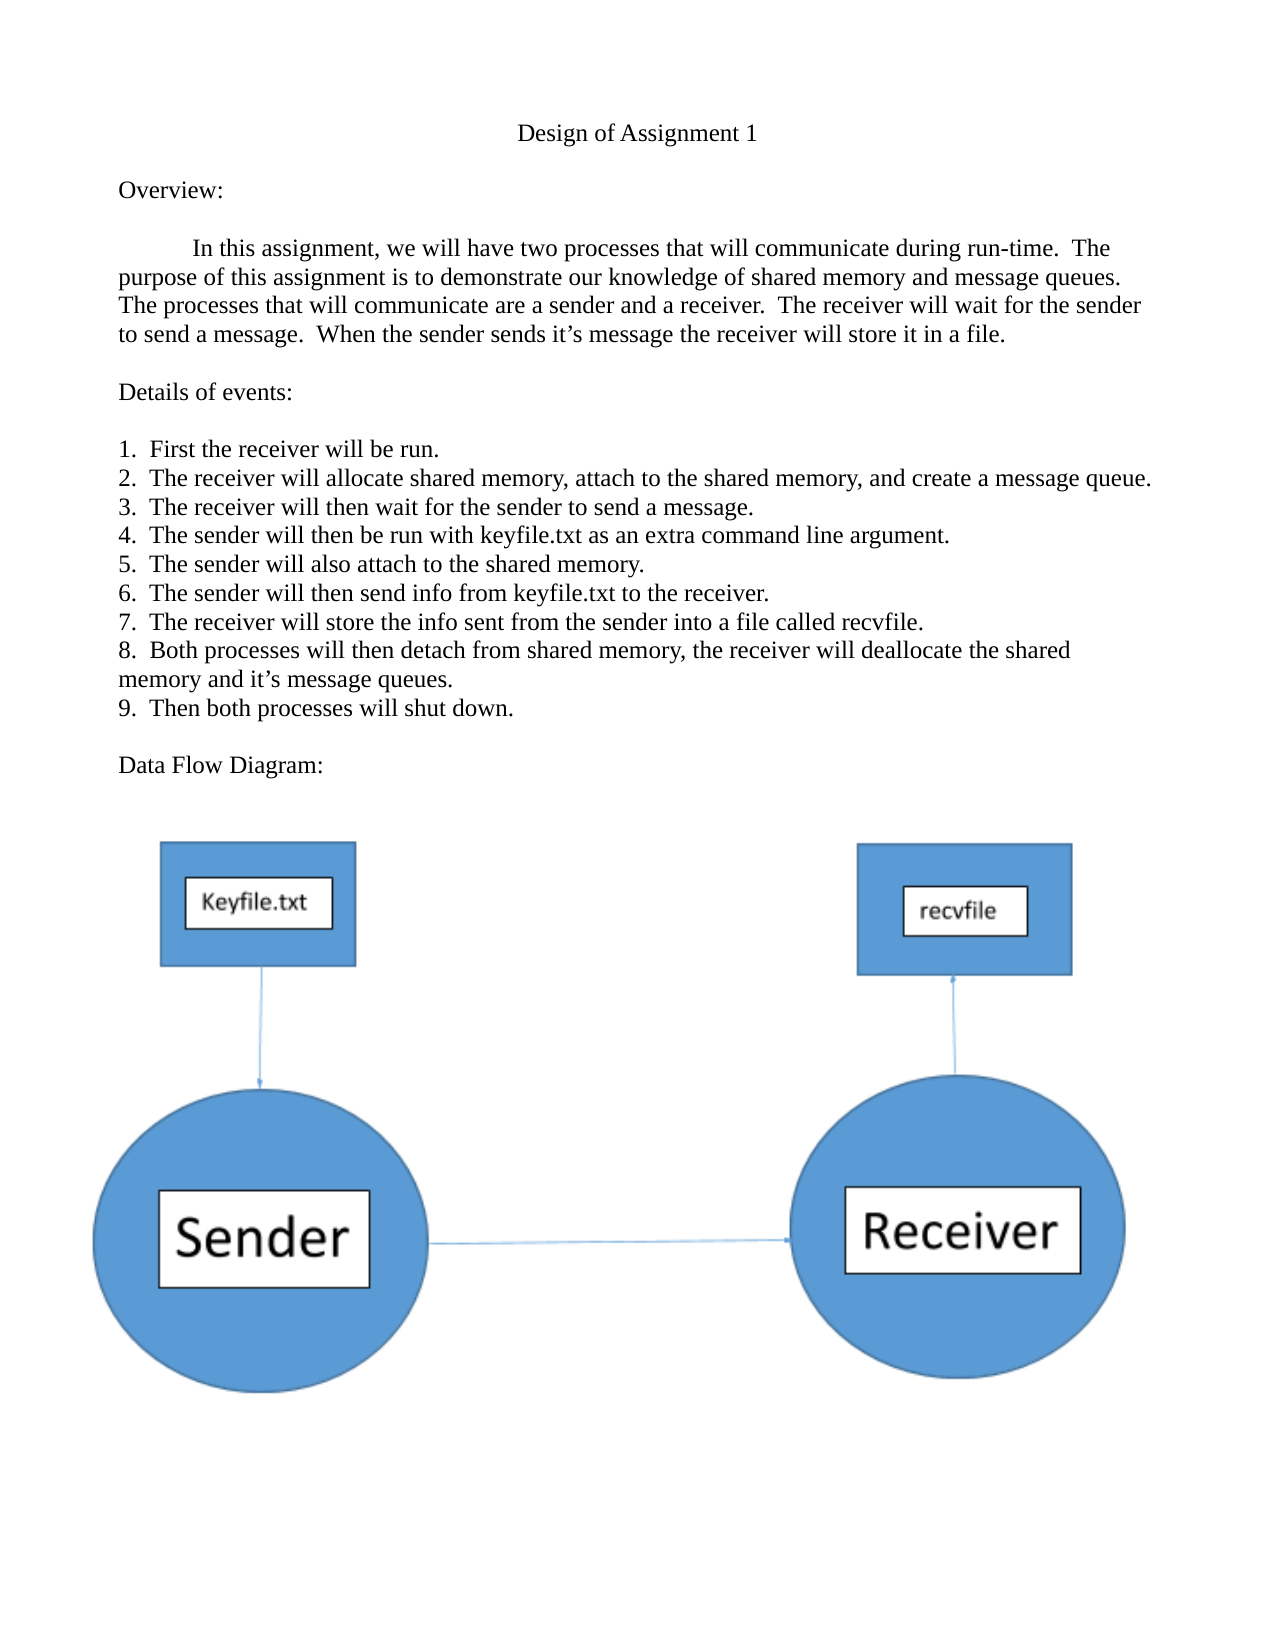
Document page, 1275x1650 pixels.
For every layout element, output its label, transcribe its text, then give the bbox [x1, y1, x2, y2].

text 2. The receiver will allocate shared memory, attach to the shared memory, and create a message queue. [118, 463, 1157, 492]
text 6. The sender will then send info from keyfile.txt to the receiver. [118, 578, 1157, 607]
text Details of events: [118, 377, 1157, 406]
text In this assignment, we will have two processes that will communicate during run-time. The purpose of this assignment is to demonstrate our knowledge of shared memory and message queues. The processes that will communicate are a sender and a receiver. The receiver will wait for the sender to send a message. When the sender sends it’s message the receiver will store it in a file. [118, 233, 1157, 348]
picture [75, 815, 1199, 1444]
text 9. Then both processes will shut down. [118, 693, 1157, 722]
text 4. The sender will then be run with keyfile.txt as an extra command line argument. [118, 521, 1157, 549]
text 5. The sender will also attach to the shared memory. [118, 549, 1157, 578]
text Data Flow Diagram: [118, 751, 1157, 779]
text 8. Both processes will then detach from shared memory, the receiver will deallocate the shared memory and it’s message queues. [118, 636, 1157, 693]
text 7. The receiver will store the info sent from the sender into a file called recvfile. [118, 607, 1157, 636]
text Overview: [118, 176, 1157, 204]
text 1. First the receiver will be run. [118, 434, 1157, 463]
text 3. The receiver will then wait for the sender to send a message. [118, 492, 1157, 521]
text Design of Assignment 1 [118, 118, 1157, 147]
